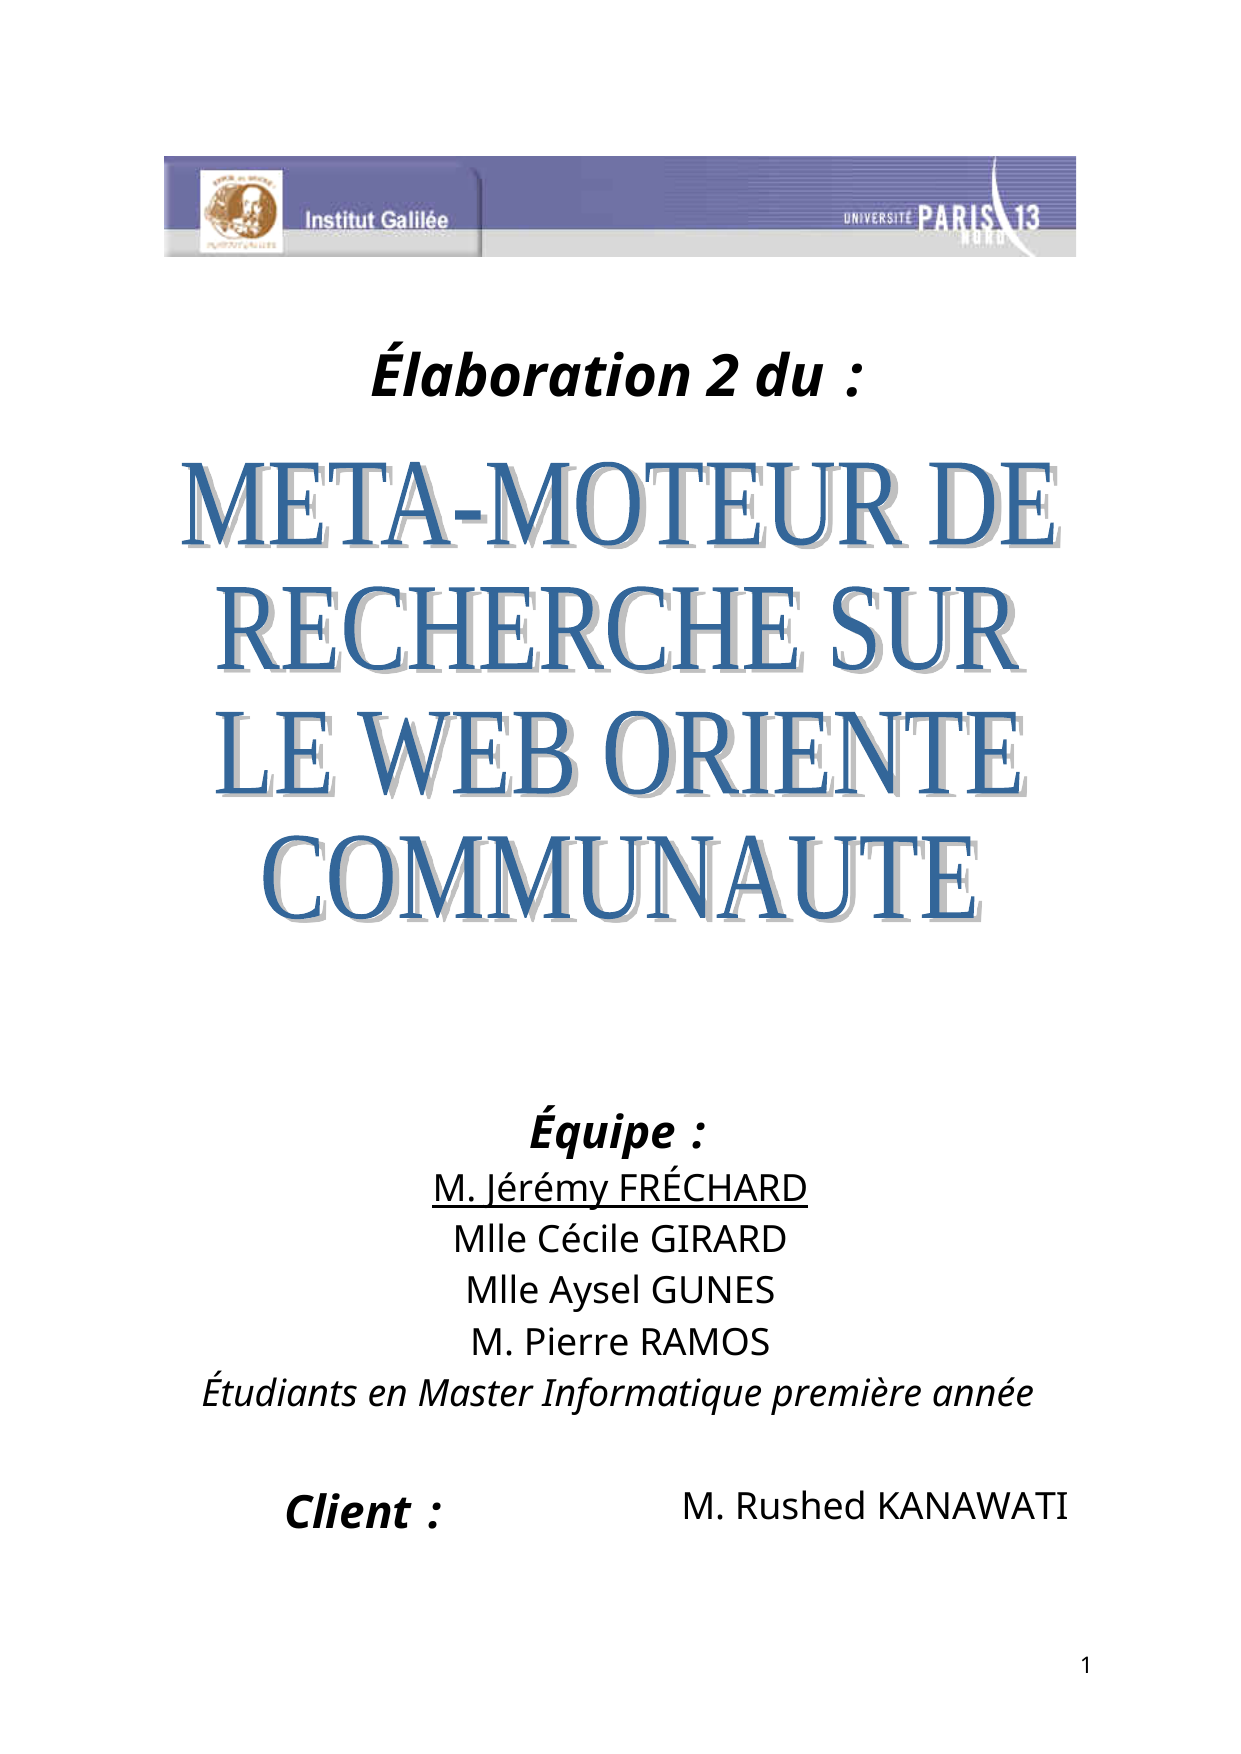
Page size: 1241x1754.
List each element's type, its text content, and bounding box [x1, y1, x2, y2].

text Équipe : [148, 1099, 1092, 1162]
text Étudiants en Master Informatique première année [148, 1366, 1092, 1417]
picture [164, 156, 1077, 257]
text Mlle Aysel GUNES [148, 1264, 1092, 1315]
text M. Pierre RAMOS [148, 1315, 1092, 1366]
text Élaboration 2 du : [148, 333, 1092, 413]
text Client : [148, 1479, 583, 1542]
subtitle M. Rushed KANAWATI [657, 1479, 1092, 1530]
text M. Jérémy FRéCHARD [148, 1162, 1092, 1213]
text Mlle Cécile GIRARD [148, 1213, 1092, 1264]
